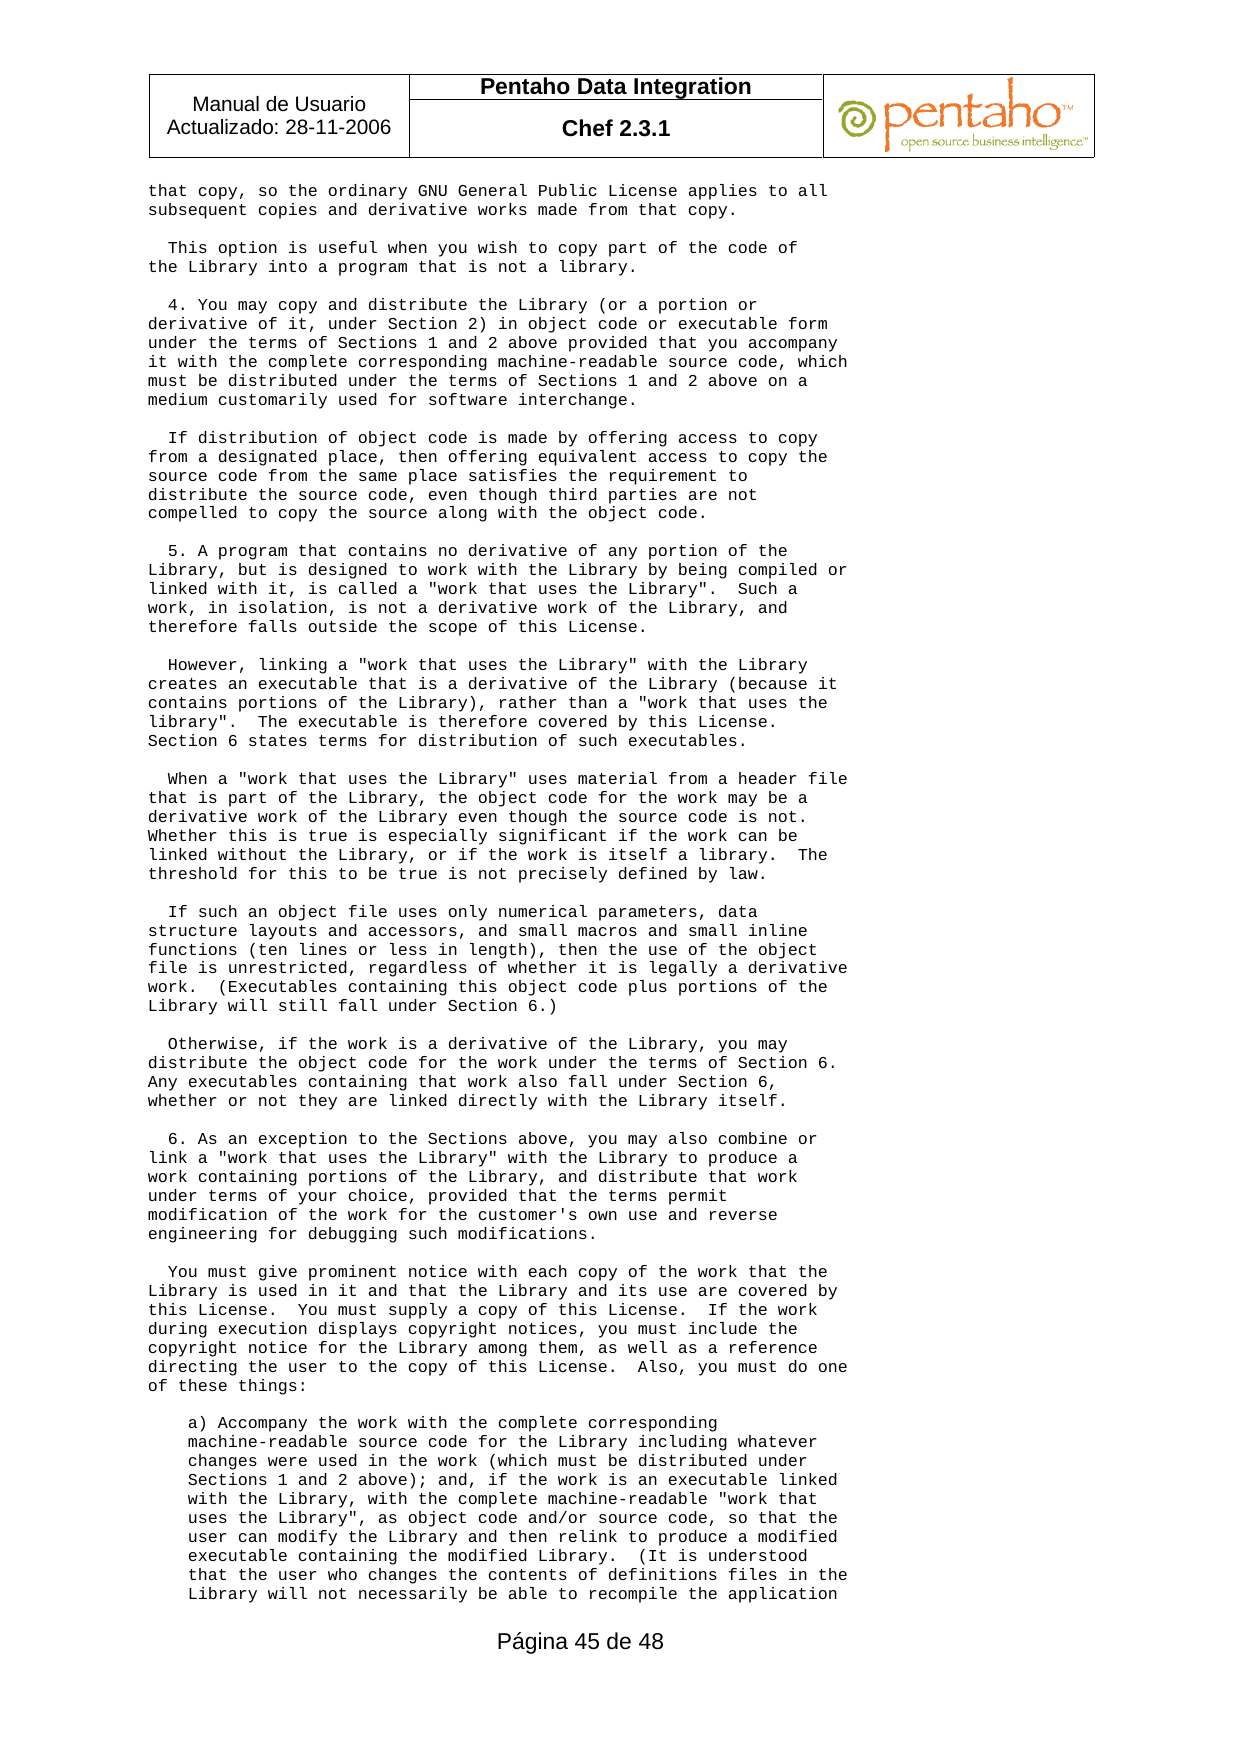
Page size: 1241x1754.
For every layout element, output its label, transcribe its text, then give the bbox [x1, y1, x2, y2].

text that copy, so the ordinary GNU General Public License applies to all subsequent copies and derivative works made from that copy. This option is useful when you wish to copy part of the code of the Library into a program that is not a library. 4. You may copy and distribute the Library (or a portion or derivative of it, under Section 2) in object code or executable form under the terms of Sections 1 and 2 above provided that you accompany it with the complete corresponding machine-readable source code, which must be distributed under the terms of Sections 1 and 2 above on a medium customarily used for software interchange. If distribution of object code is made by offering access to copy from a designated place, then offering equivalent access to copy the source code from the same place satisfies the requirement to distribute the source code, even though third parties are not compelled to copy the source along with the object code. 5. A program that contains no derivative of any portion of the Library, but is designed to work with the Library by being compiled or linked with it, is called a "work that uses the Library". Such a work, in isolation, is not a derivative work of the Library, and therefore falls outside the scope of this License. However, linking a "work that uses the Library" with the Library creates an executable that is a derivative of the Library (because it contains portions of the Library), rather than a "work that uses the library". The executable is therefore covered by this License. Section 6 states terms for distribution of such executables. When a "work that uses the Library" uses material from a header file that is part of the Library, the object code for the work may be a derivative work of the Library even though the source code is not. Whether this is true is especially significant if the work can be linked without the Library, or if the work is itself a library. The threshold for this to be true is not precisely defined by law. If such an object file uses only numerical parameters, data structure layouts and accessors, and small macros and small inline functions (ten lines or less in length), then the use of the object file is unrestricted, regardless of whether it is legally a derivative work. (Executables containing this object code plus portions of the Library will still fall under Section 6.) Otherwise, if the work is a derivative of the Library, you may distribute the object code for the work under the terms of Section 6. Any executables containing that work also fall under Section 6, whether or not they are linked directly with the Library itself. 6. As an exception to the Sections above, you may also combine or link a "work that uses the Library" with the Library to produce a work containing portions of the Library, and distribute that work under terms of your choice, provided that the terms permit modification of the work for the customer's own use and reverse engineering for debugging such modifications. You must give prominent notice with each copy of the work that the Library is used in it and that the Library and its use are covered by this License. You must supply a copy of this License. If the work during execution displays copyright notices, you must include the copyright notice for the Library among them, as well as a reference directing the user to the copy of this License. Also, you must do one of these things: a) Accompany the work with the complete corresponding machine-readable source code for the Library including whatever changes were used in the work (which must be distributed under Sections 1 and 2 above); and, if the work is an executable linked with the Library, with the complete machine-readable "work that uses the Library", as object code and/or source code, so that the user can modify the Library and then relink to produce a modified executable containing the modified Library. (It is understood that the user who changes the contents of definitions files in the Library will not necessarily be able to recompile the application [148, 183, 1092, 1604]
